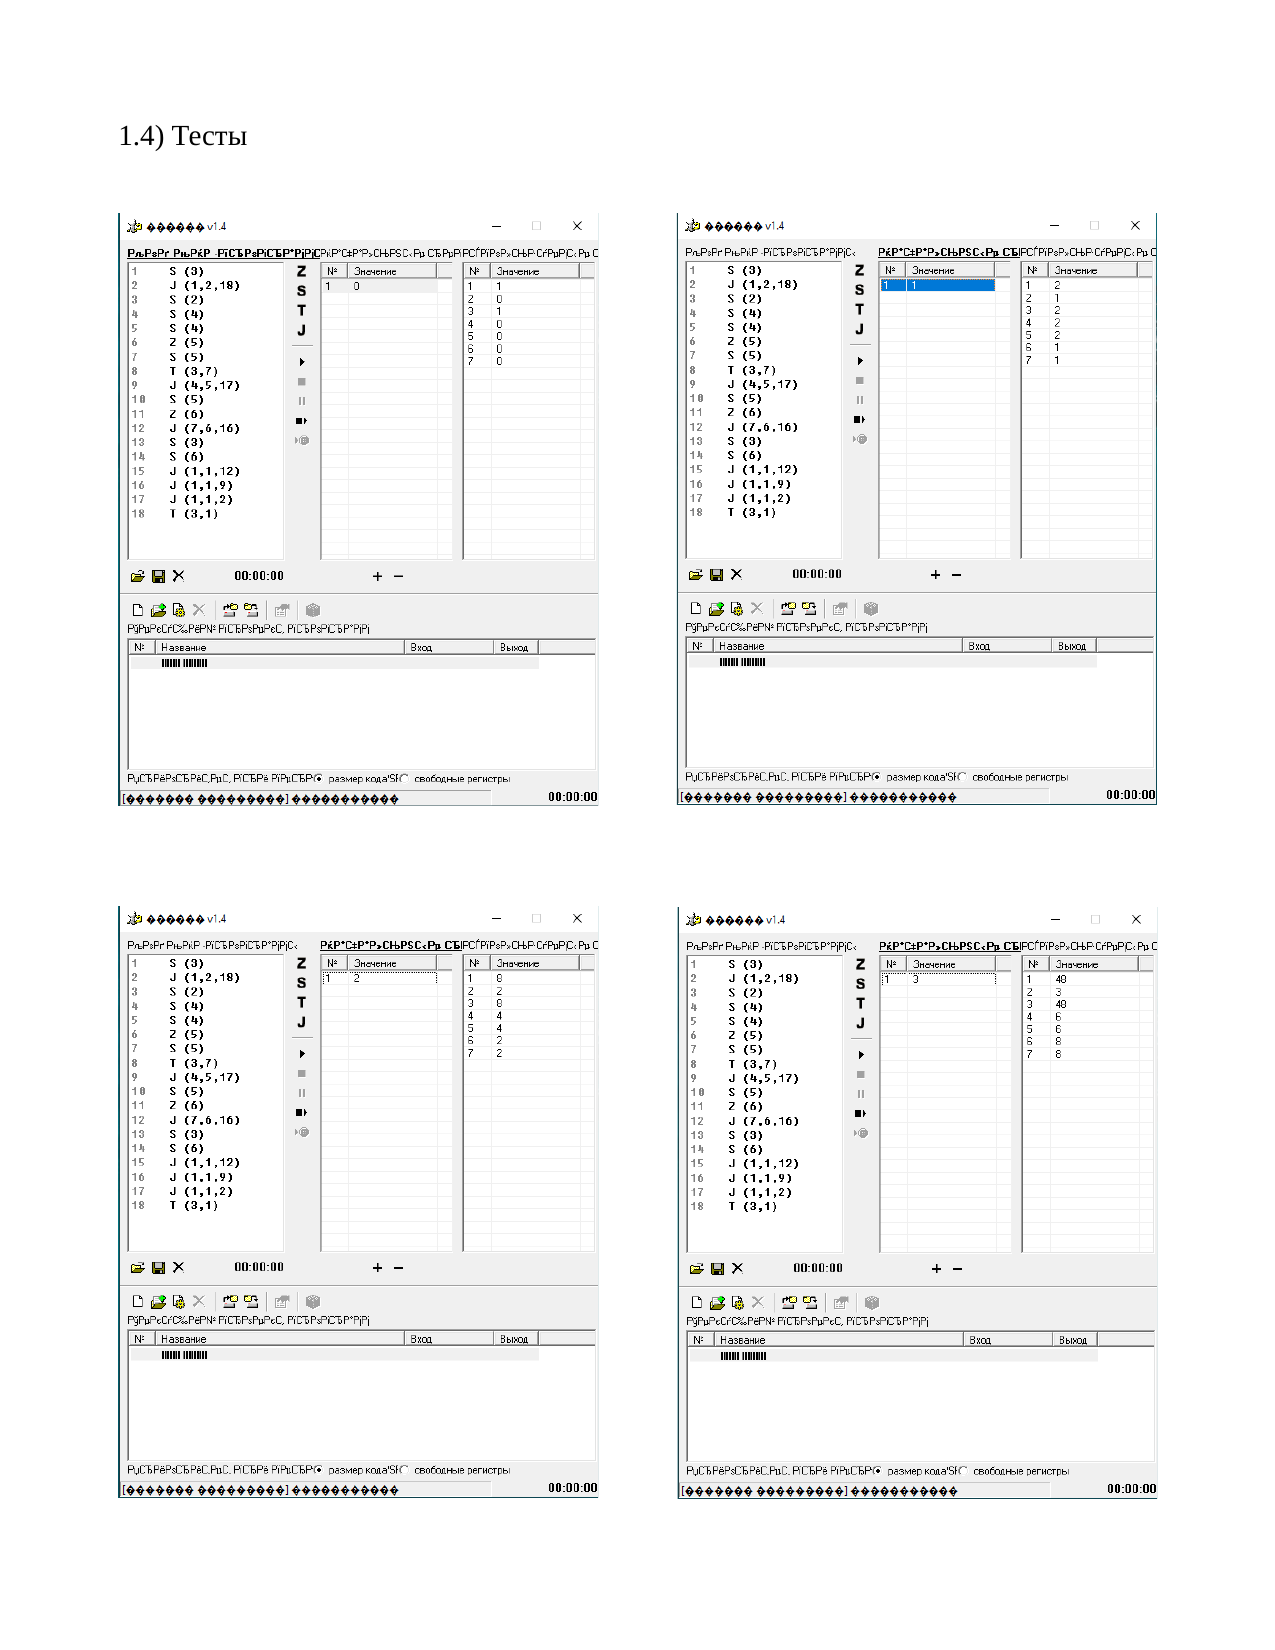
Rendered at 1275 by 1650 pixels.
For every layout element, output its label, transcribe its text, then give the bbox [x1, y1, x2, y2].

picture [676, 213, 1157, 805]
picture [118, 213, 599, 806]
picture [118, 906, 599, 1498]
text 1.4) Тесты [118, 118, 1157, 152]
picture [677, 907, 1158, 1499]
